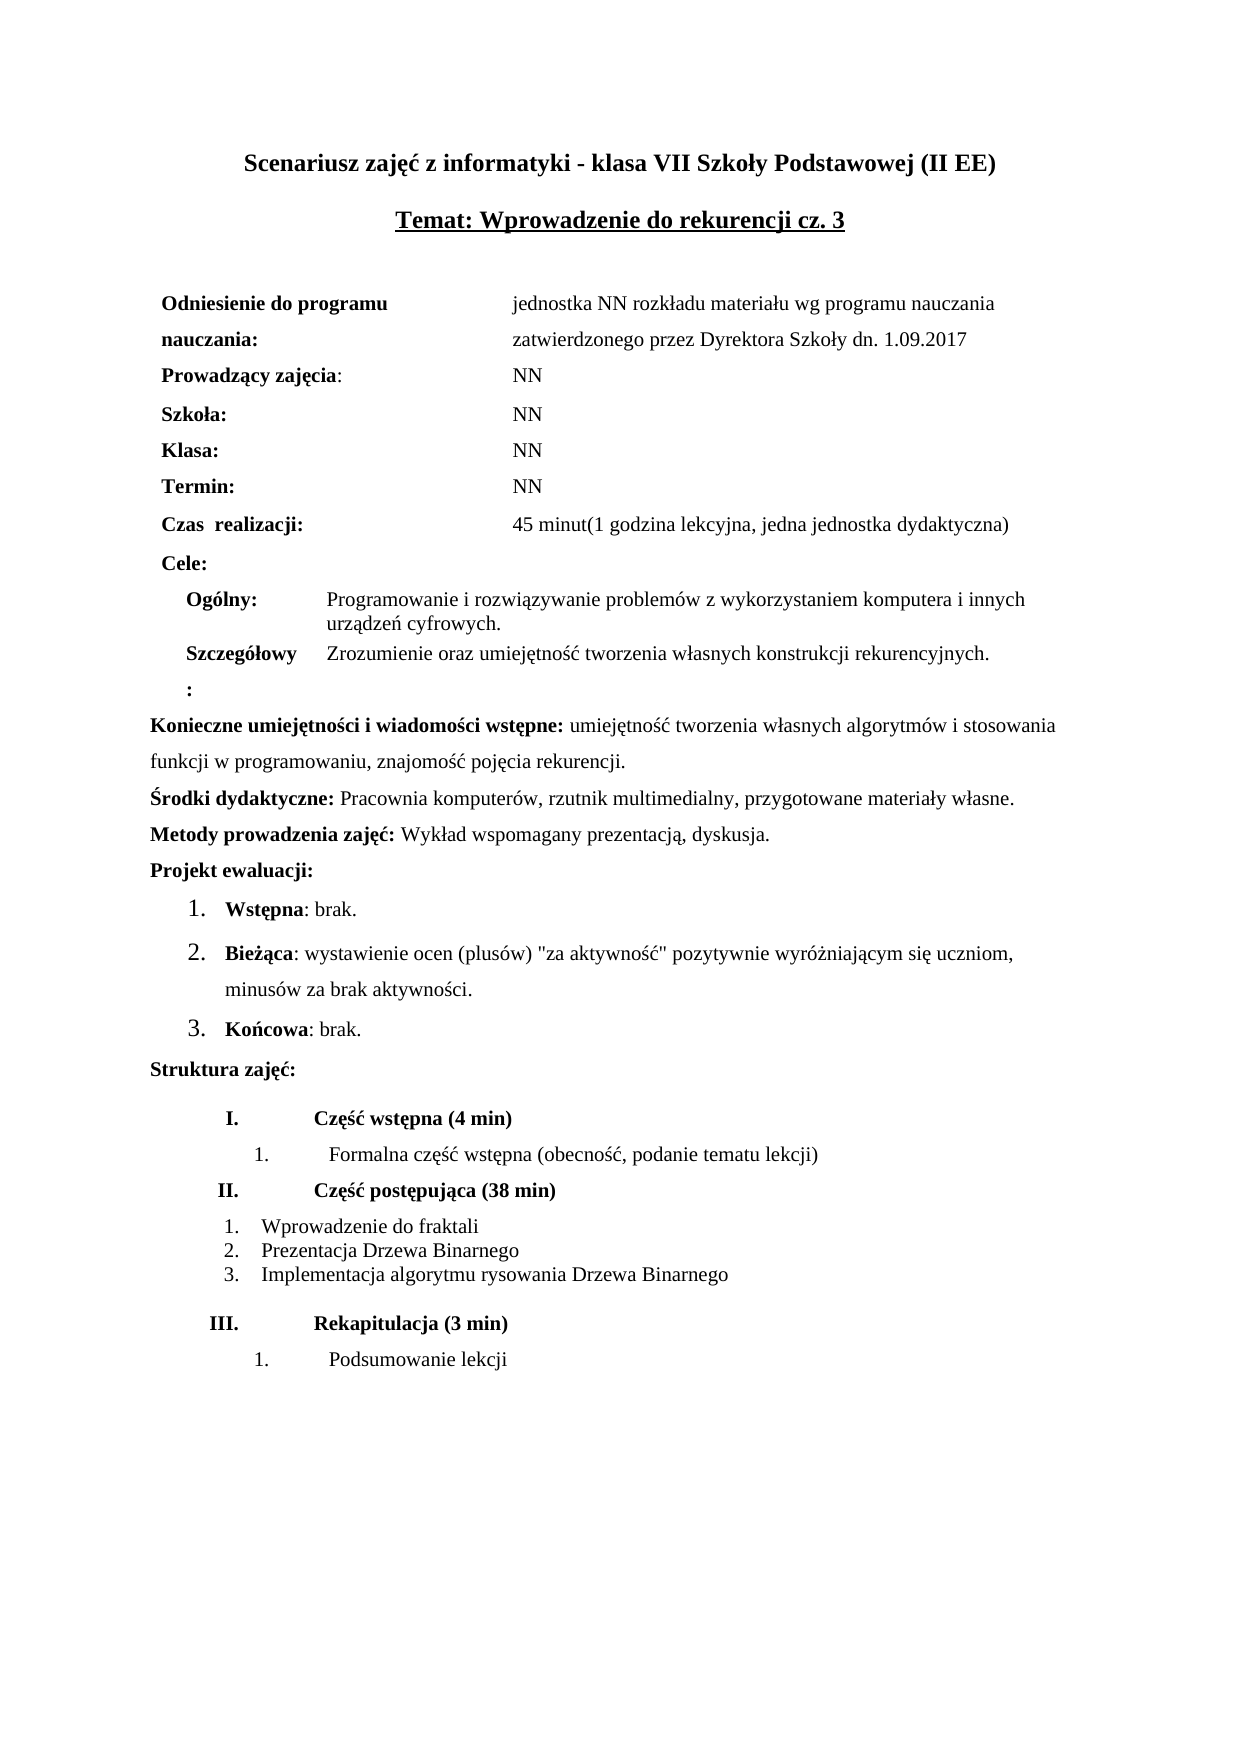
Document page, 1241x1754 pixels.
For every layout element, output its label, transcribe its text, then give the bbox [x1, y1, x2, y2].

list Formalna część wstępna (obecność, podanie tematu lekcji) [253, 1142, 1090, 1166]
list Bieżąca: wystawienie ocen (plusów) "za aktywność" pozytywnie wyróżniającym się uczniom, minusów za brak aktywności. [187, 937, 1090, 1001]
table_header Cele: [150, 551, 315, 587]
table_cell Zrozumienie oraz umiejętność tworzenia własnych konstrukcji rekurencyjnych. [315, 641, 1090, 713]
table_cell NN [501, 474, 1121, 512]
table_header [315, 551, 1090, 587]
list Część postępująca (38 min) [239, 1178, 1090, 1202]
table_cell NN [501, 402, 1121, 438]
table_cell 45 minut(1 godzina lekcyjna, jedna jednostka dydaktyczna) [501, 512, 1121, 551]
text Konieczne umiejętności i wiadomości wstępne: umiejętność tworzenia własnych algorytmów i stosowania funkcji w programowaniu, znajomość pojęcia rekurencji. [150, 713, 1090, 773]
list Implementacja algorytmu rysowania Drzewa Binarnego [224, 1262, 1090, 1286]
table_cell Szkoła: [150, 402, 501, 438]
text Temat: Wprowadzenie do rekurencji cz. 3 [150, 205, 1090, 234]
table_cell [150, 641, 174, 713]
table_cell NN [501, 438, 1121, 474]
list Końcowa: brak. [187, 1013, 1090, 1042]
text Scenariusz zajęć z informatyki - klasa VII Szkoły Podstawowej (II EE) [150, 148, 1090, 176]
table_header jednostka NN rozkładu materiału wg programu nauczania zatwierdzonego przez Dyrektora Szkoły dn. 1.09.2017 [501, 291, 1121, 363]
list Prezentacja Drzewa Binarnego [224, 1238, 1090, 1262]
table_cell Termin: [150, 474, 501, 512]
table_cell Szczegółowy: [175, 641, 315, 713]
list Wstępna: brak. [187, 893, 1090, 922]
list Część wstępna (4 min) [239, 1106, 1090, 1130]
text Projekt ewaluacji: [150, 857, 1090, 882]
text Metody prowadzenia zajęć: Wykład wspomagany prezentacją, dyskusja. [150, 821, 1090, 846]
table_cell Ogólny: [175, 587, 315, 641]
text Środki dydaktyczne: Pracownia komputerów, rzutnik multimedialny, przygotowane materiały własne. [150, 785, 1090, 809]
table_cell Prowadzący zajęcia: [150, 364, 501, 402]
table_cell Klasa: [150, 438, 501, 474]
table_cell [150, 587, 174, 641]
list Rekapitulacja (3 min) [239, 1311, 1090, 1335]
table_cell Programowanie i rozwiązywanie problemów z wykorzystaniem komputera i innych urządzeń cyfrowych. [315, 587, 1090, 641]
table_cell NN [501, 364, 1121, 402]
table_cell Czas realizacji: [150, 512, 501, 551]
text Struktura zajęć: [150, 1057, 1090, 1081]
list Wprowadzenie do fraktali [224, 1214, 1090, 1238]
list Podsumowanie lekcji [253, 1347, 1090, 1371]
table_header Odniesienie do programu nauczania: [150, 291, 501, 363]
